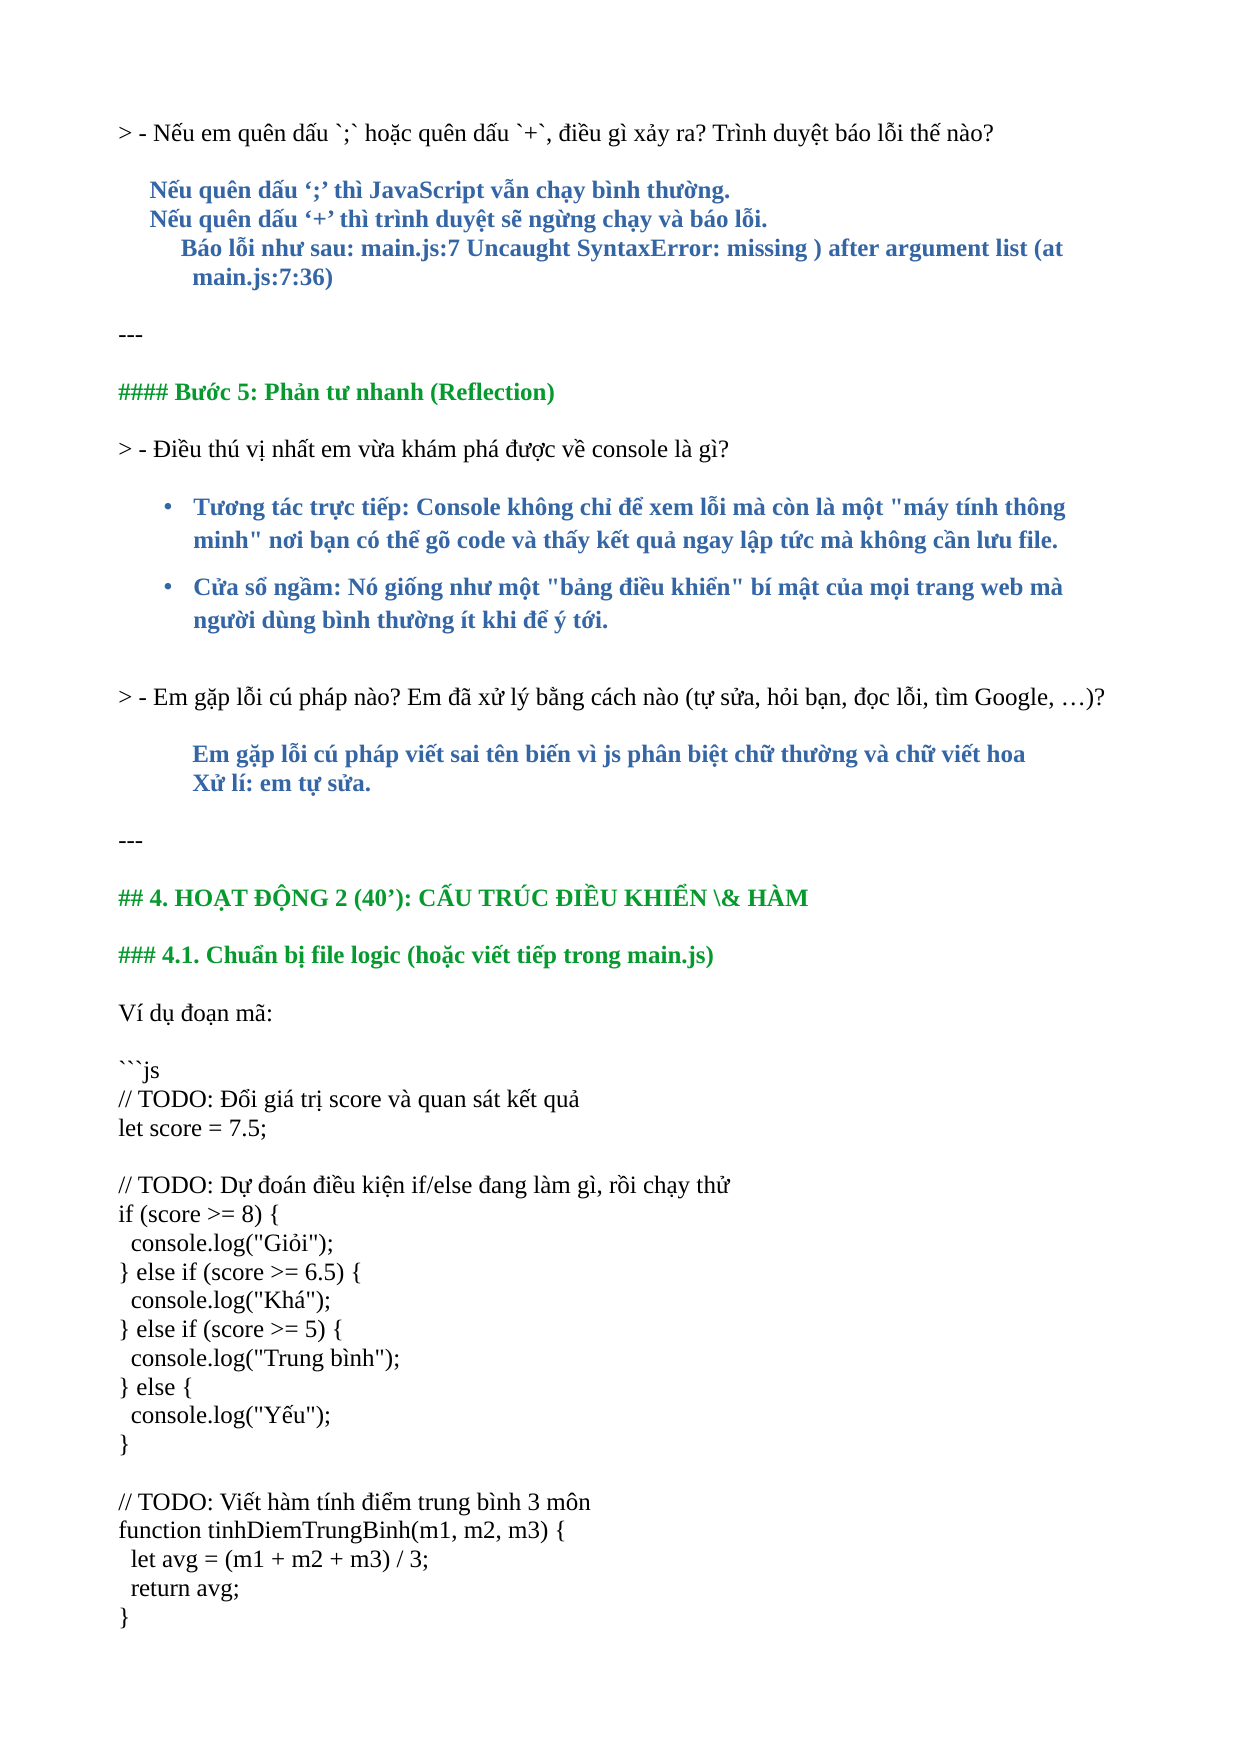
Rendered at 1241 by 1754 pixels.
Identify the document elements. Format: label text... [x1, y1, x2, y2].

text > - Em gặp lỗi cú pháp nào? Em đã xử lý bằng cách nào (tự sửa, hỏi bạn, đọc lỗi, tìm Google, …)? [118, 682, 1122, 711]
text return avg; [118, 1573, 1122, 1602]
text } else { [118, 1372, 1122, 1401]
text let avg = (m1 + m2 + m3) / 3; [118, 1544, 1122, 1573]
text } else if (score >= 6.5) { [118, 1257, 1122, 1286]
text Báo lỗi như sau: main.js:7 Uncaught SyntaxError: missing ) after argument list (at main.js:7:36) [118, 233, 1122, 291]
text Nếu quên dấu ‘;’ thì JavaScript vẫn chạy bình thường. [118, 176, 1122, 204]
text let score = 7.5; [118, 1113, 1122, 1142]
text console.log("Trung bình"); [118, 1343, 1122, 1372]
text // TODO: Viết hàm tính điểm trung bình 3 môn [118, 1487, 1122, 1516]
text Nếu quên dấu ‘+’ thì trình duyệt sẽ ngừng chạy và báo lỗi. [118, 204, 1122, 233]
text if (score >= 8) { [118, 1199, 1122, 1228]
text console.log("Giỏi"); [118, 1228, 1122, 1257]
text > - Điều thú vị nhất em vừa khám phá được về console là gì? [118, 434, 1122, 463]
text // TODO: Đổi giá trị score và quan sát kết quả [118, 1084, 1122, 1113]
list Tương tác trực tiếp: Console không chỉ để xem lỗi mà còn là một "máy tính thông minh" nơi bạn có thể gõ code và thấy kết quả ngay lập tức mà không cần lưu file. [164, 492, 1122, 554]
text // TODO: Dự đoán điều kiện if/else đang làm gì, rồi chạy thử [118, 1171, 1122, 1199]
text --- [118, 319, 1122, 348]
text Ví dụ đoạn mã: [118, 998, 1122, 1027]
text } [118, 1429, 1122, 1458]
text } [118, 1602, 1122, 1631]
text --- [118, 826, 1122, 854]
text ```js [118, 1056, 1122, 1084]
text console.log("Yếu"); [118, 1401, 1122, 1429]
text function tinhDiemTrungBinh(m1, m2, m3) { [118, 1516, 1122, 1544]
list Cửa sổ ngầm: Nó giống như một "bảng điều khiển" bí mật của mọi trang web mà người dùng bình thường ít khi để ý tới. [164, 572, 1122, 634]
text Em gặp lỗi cú pháp viết sai tên biến vì js phân biệt chữ thường và chữ viết hoa [118, 739, 1122, 768]
text } else if (score >= 5) { [118, 1314, 1122, 1343]
text ### 4.1. Chuẩn bị file logic (hoặc viết tiếp trong main.js) [118, 941, 1122, 969]
text Xử lí: em tự sửa. [118, 768, 1122, 797]
text ## 4. HOẠT ĐỘNG 2 (40’): CẤU TRÚC ĐIỀU KHIỂN \& HÀM [118, 883, 1122, 912]
text console.log("Khá"); [118, 1286, 1122, 1314]
text > - Nếu em quên dấu `;` hoặc quên dấu `+`, điều gì xảy ra? Trình duyệt báo lỗi thế nào? [118, 118, 1122, 147]
text #### Bước 5: Phản tư nhanh (Reflection) [118, 377, 1122, 406]
